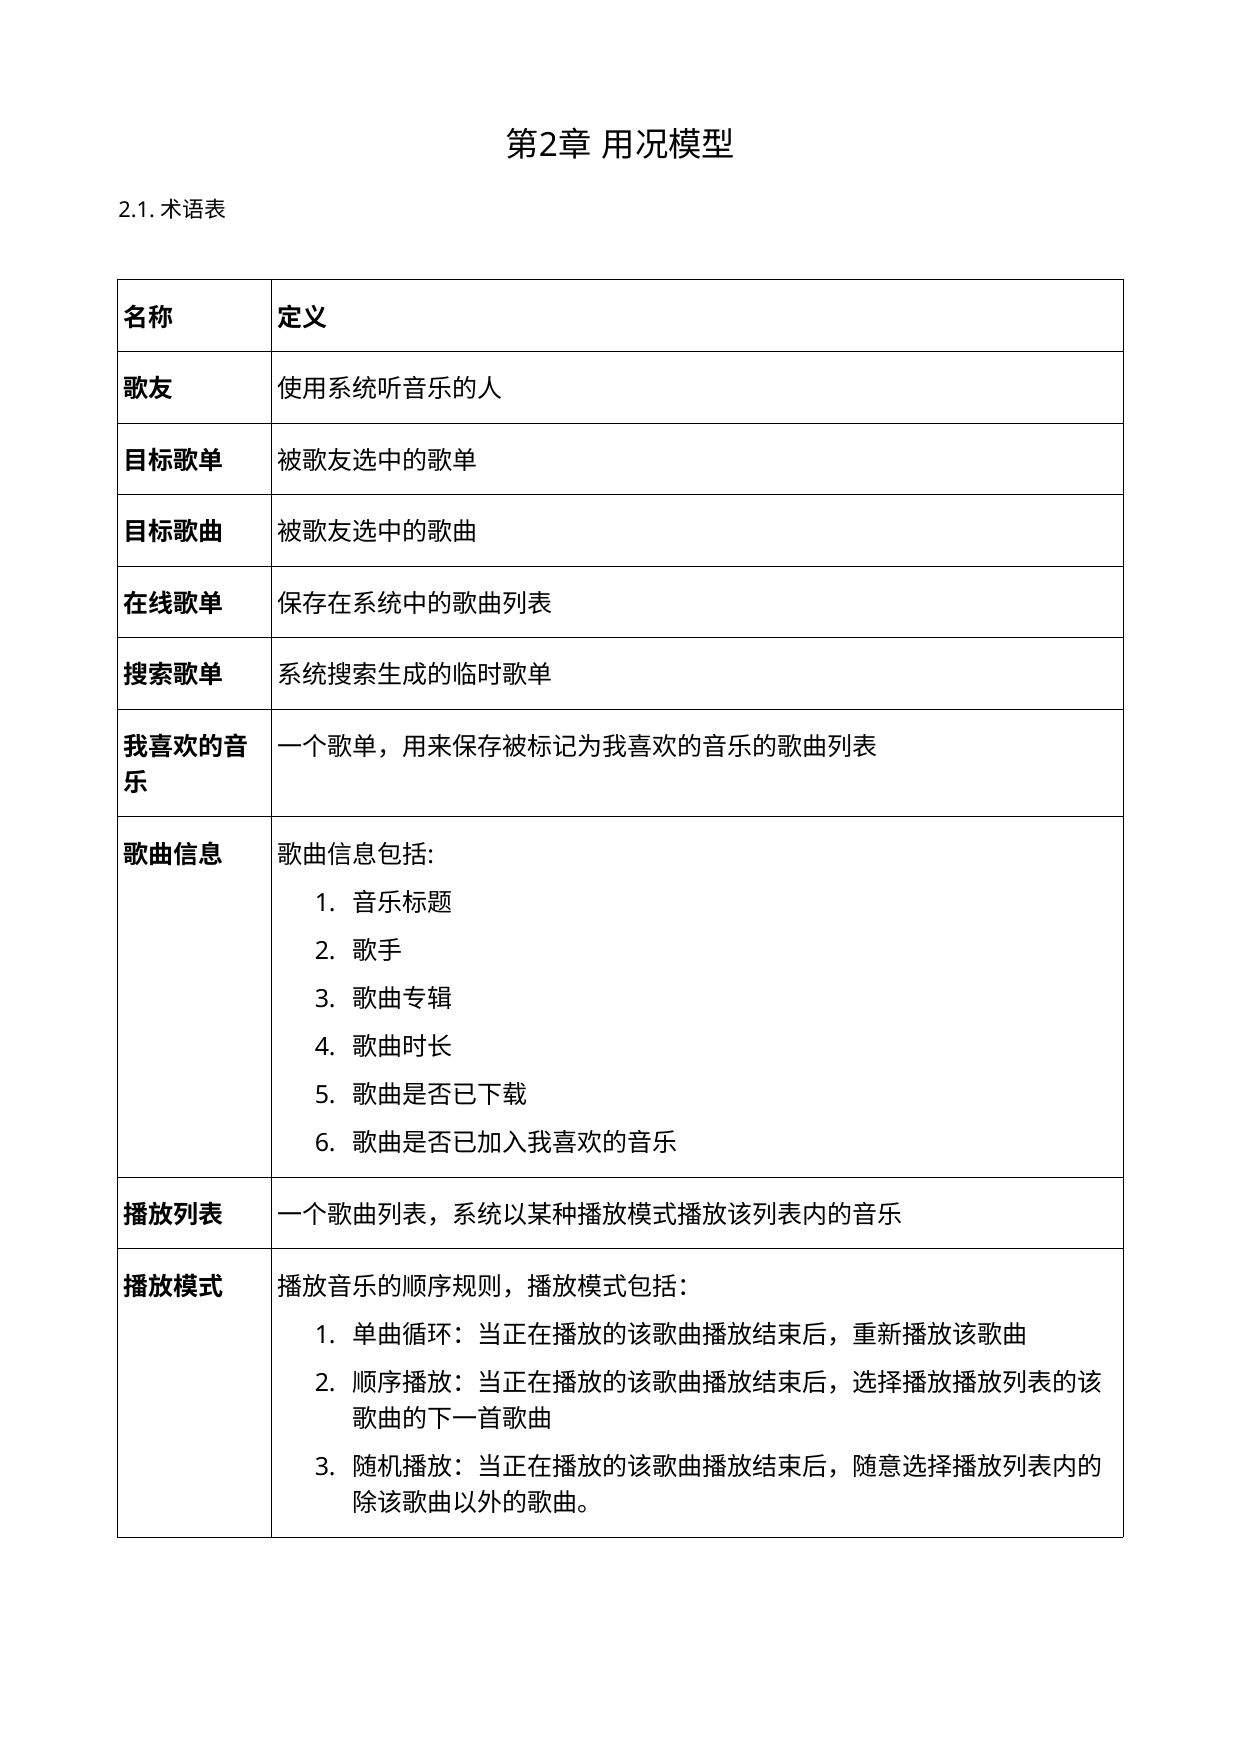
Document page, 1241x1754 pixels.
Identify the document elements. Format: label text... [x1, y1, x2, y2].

table_cell 被歌友选中的歌曲 [272, 495, 1123, 566]
table_cell 使用系统听音乐的人 [272, 352, 1123, 422]
subtitle 用况模型 [118, 118, 1122, 167]
table_cell 歌曲信息 [118, 817, 271, 1177]
table_cell 被歌友选中的歌单 [272, 424, 1123, 494]
table_cell 播放列表 [118, 1178, 271, 1248]
table_cell 播放音乐的顺序规则，播放模式包括： 单曲循环：当正在播放的该歌曲播放结束后，重新播放该歌曲 顺序播放：当正在播放的该歌曲播放结束后，选择播放播放列表的该歌曲的下一首歌曲 随机播放：当正在播放的该歌曲播放结束后，随意选择播放列表内的除该歌曲以外的歌曲。 [272, 1249, 1123, 1537]
table_cell 搜索歌单 [118, 638, 271, 709]
table_cell 目标歌单 [118, 424, 271, 494]
table_header 定义 [272, 280, 1123, 351]
table_cell 系统搜索生成的临时歌单 [272, 638, 1123, 709]
table_cell 保存在系统中的歌曲列表 [272, 567, 1123, 637]
table_cell 一个歌单，用来保存被标记为我喜欢的音乐的歌曲列表 [272, 710, 1123, 816]
table_cell 歌友 [118, 352, 271, 422]
table_cell 我喜欢的音乐 [118, 710, 271, 816]
table_header 名称 [118, 280, 271, 351]
table_cell 在线歌单 [118, 567, 271, 637]
table_cell 播放模式 [118, 1249, 271, 1537]
table_cell 歌曲信息包括: 音乐标题 歌手 歌曲专辑 歌曲时长 歌曲是否已下载 歌曲是否已加入我喜欢的音乐 [272, 817, 1123, 1177]
table_cell 目标歌曲 [118, 495, 271, 566]
table_cell 一个歌曲列表，系统以某种播放模式播放该列表内的音乐 [272, 1178, 1123, 1248]
subtitle 术语表 [118, 192, 1122, 224]
